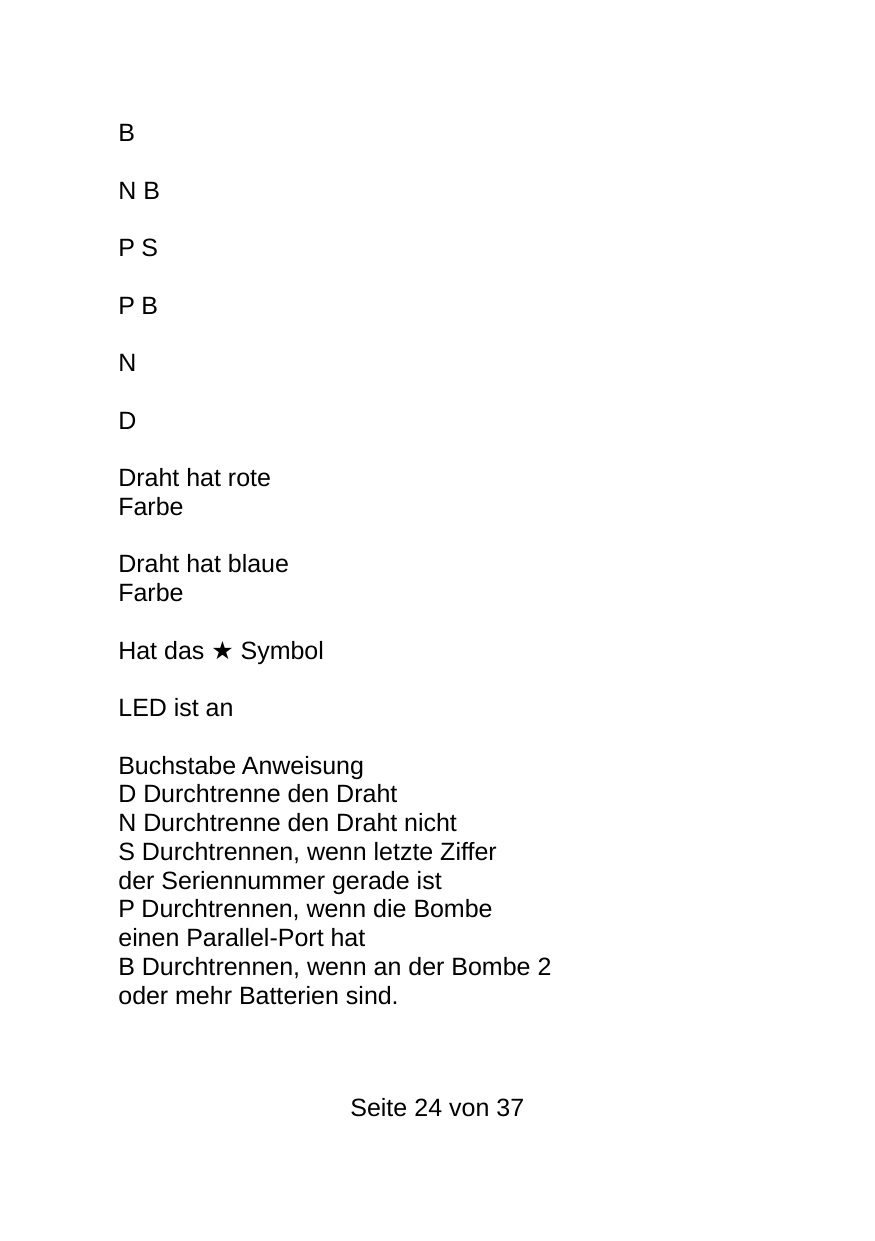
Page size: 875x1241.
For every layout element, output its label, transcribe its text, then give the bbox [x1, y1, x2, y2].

text P Durchtrennen, wenn die Bombe [118, 894, 756, 923]
text LED ist an [118, 693, 756, 722]
text oder mehr Batterien sind. [118, 981, 756, 1009]
text N [118, 348, 756, 377]
text P B [118, 291, 756, 319]
text Farbe [118, 578, 756, 607]
text B [118, 118, 756, 147]
text D [118, 406, 756, 434]
text einen Parallel-Port hat [118, 923, 756, 952]
text Draht hat blaue [118, 549, 756, 578]
text der Seriennummer gerade ist [118, 866, 756, 894]
text B Durchtrennen, wenn an der Bombe 2 [118, 952, 756, 981]
text Hat das ★ Symbol [118, 636, 756, 664]
text N B [118, 176, 756, 204]
text Draht hat rote [118, 463, 756, 492]
text Farbe [118, 492, 756, 521]
text S Durchtrennen, wenn letzte Ziffer [118, 837, 756, 866]
text D Durchtrenne den Draht [118, 779, 756, 808]
text N Durchtrenne den Draht nicht [118, 808, 756, 837]
text Buchstabe Anweisung [118, 751, 756, 779]
text P S [118, 233, 756, 262]
